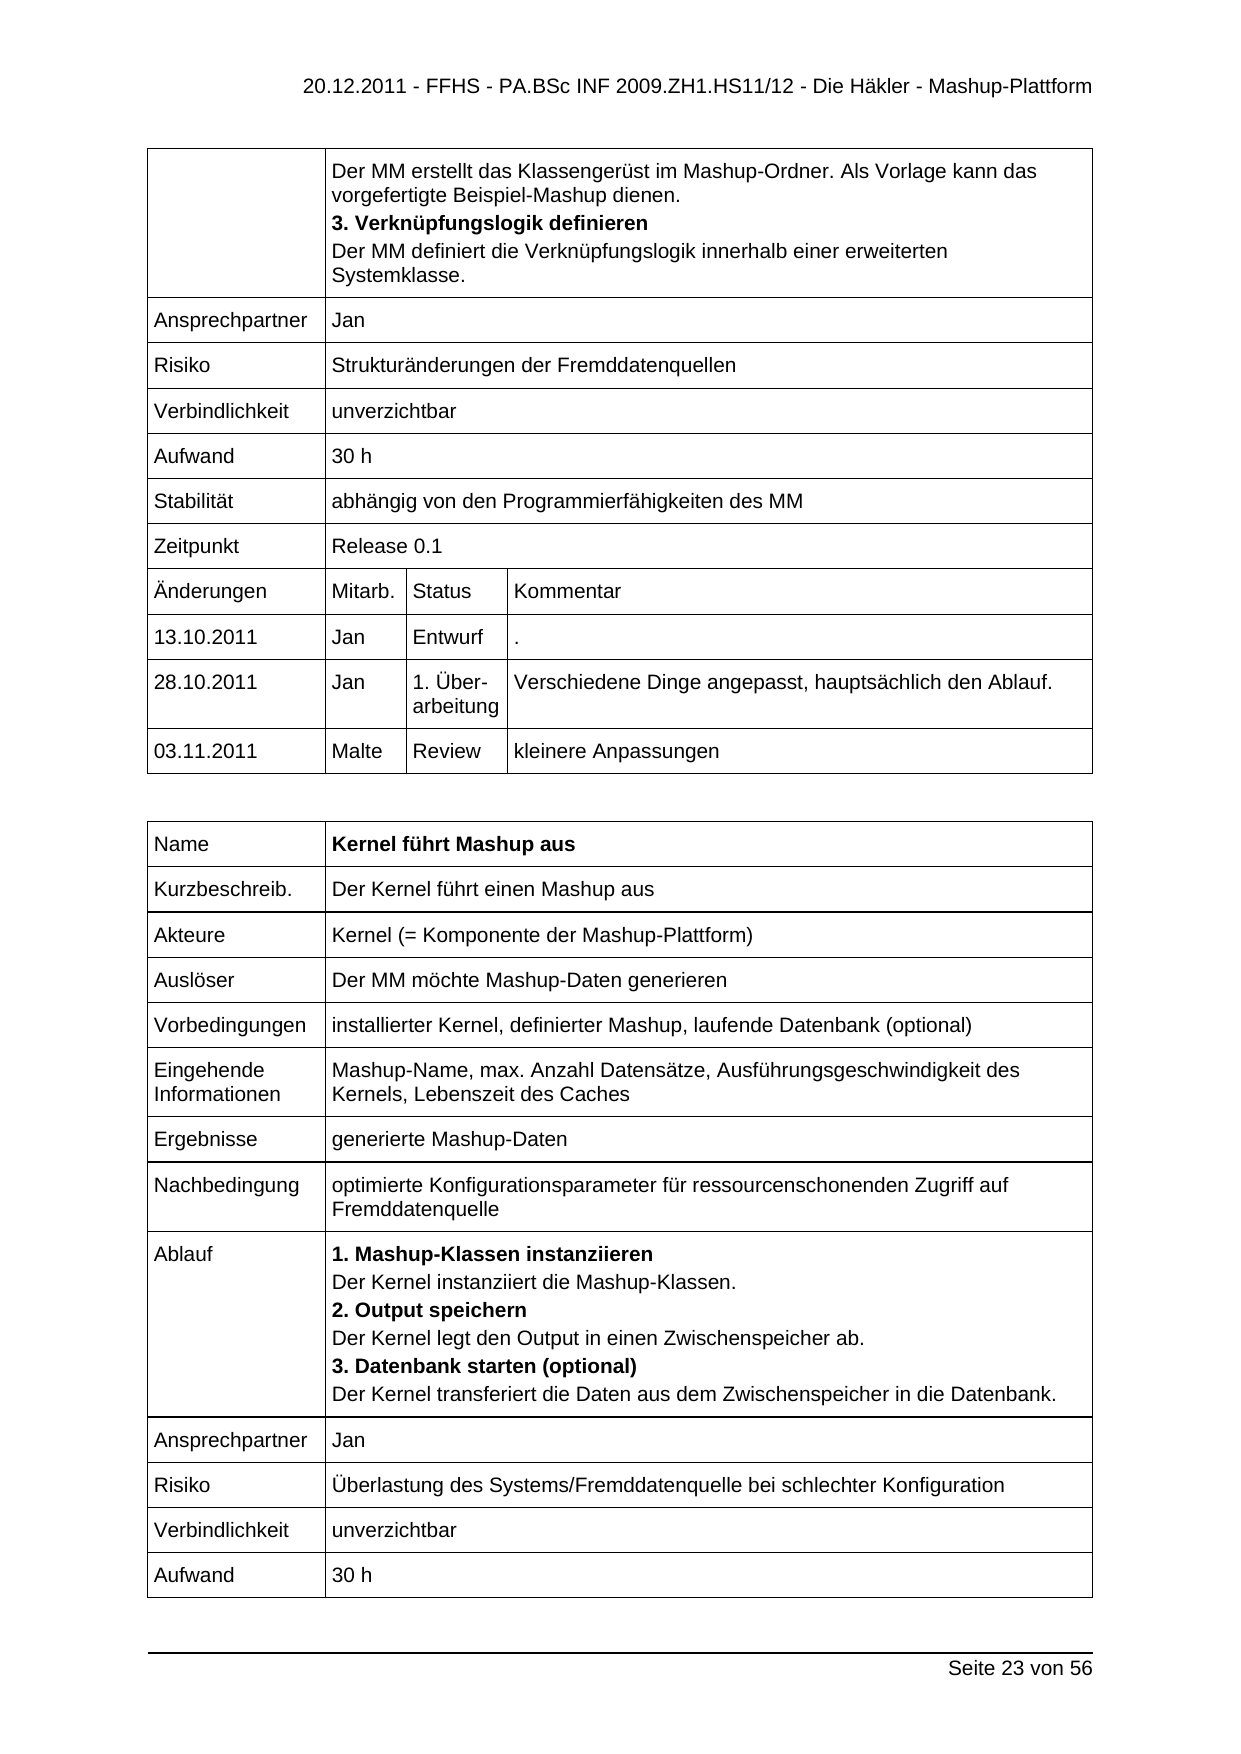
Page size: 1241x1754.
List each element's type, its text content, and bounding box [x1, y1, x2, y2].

table_cell kleinere Anpassungen [508, 729, 1092, 773]
table_cell 03.11.2011 [148, 729, 325, 773]
table_cell Ablauf [148, 1232, 325, 1416]
table_cell Review [407, 729, 507, 773]
table_cell Der MM erstellt das Klassengerüst im Mashup-Ordner. Als Vorlage kann das vorgefertigte Beispiel-Mashup dienen. 3. Verknüpfungslogik definieren Der MM definiert die Verknüpfungslogik innerhalb einer erweiterten Systemklasse. [326, 149, 1092, 297]
table_cell Risiko [148, 1463, 325, 1507]
table_cell Jan [326, 660, 406, 728]
table_cell Kommentar [508, 569, 1092, 613]
table_cell unverzichtbar [326, 389, 1092, 433]
table_cell Kurzbeschreib. [148, 867, 325, 911]
table_cell Überlastung des Systems/Fremddatenquelle bei schlechter Konfiguration [326, 1463, 1092, 1507]
table_cell Verschiedene Dinge angepasst, hauptsächlich den Ablauf. [508, 660, 1092, 728]
table_cell Malte [326, 729, 406, 773]
table_cell Status [407, 569, 507, 613]
table_header Name [148, 822, 325, 866]
table_cell Änderungen [148, 569, 325, 613]
table_cell 30 h [326, 1553, 1092, 1597]
table_cell Eingehende Informationen [148, 1048, 325, 1116]
table_cell Ergebnisse [148, 1117, 325, 1161]
table_cell 1. Über­arbeitung [407, 660, 507, 728]
table_cell 13.10.2011 [148, 615, 325, 659]
table_cell Vorbedingungen [148, 1003, 325, 1047]
table_cell Mitarb. [326, 569, 406, 613]
table_cell 28.10.2011 [148, 660, 325, 728]
table_cell Der Kernel führt einen Mashup aus [326, 867, 1092, 911]
table_cell [148, 149, 325, 297]
table_cell Stabilität [148, 479, 325, 523]
table_cell 1. Mashup-Klassen instanziieren Der Kernel instanziiert die Mashup-Klassen. 2. Output speichern Der Kernel legt den Output in einen Zwischenspeicher ab. 3. Datenbank starten (optional) Der Kernel transferiert die Daten aus dem Zwischenspeicher in die Datenbank. [326, 1232, 1092, 1416]
table_cell Zeitpunkt [148, 524, 325, 568]
table_cell Jan [326, 1418, 1092, 1462]
table_cell optimierte Konfigurationsparameter für ressourcenschonenden Zugriff auf Fremddatenquelle [326, 1163, 1092, 1231]
table_cell Mashup-Name, max. Anzahl Datensätze, Ausführungsgeschwindigkeit des Kernels, Lebenszeit des Caches [326, 1048, 1092, 1116]
table_cell unverzichtbar [326, 1508, 1092, 1552]
table_cell Ansprechpartner [148, 1418, 325, 1462]
table_cell Jan [326, 298, 1092, 342]
table_cell Verbindlichkeit [148, 389, 325, 433]
table_cell . [508, 615, 1092, 659]
table_cell 30 h [326, 434, 1092, 478]
table_cell Strukturänderungen der Fremddatenquellen [326, 343, 1092, 387]
table_cell Verbindlichkeit [148, 1508, 325, 1552]
table_cell Der MM möchte Mashup-Daten generieren [326, 958, 1092, 1002]
table_cell Kernel (= Komponente der Mashup-Plattform) [326, 913, 1092, 957]
table_cell Aufwand [148, 1553, 325, 1597]
table_cell abhängig von den Programmierfähigkeiten des MM [326, 479, 1092, 523]
table_cell installierter Kernel, definierter Mashup, laufende Datenbank (optional) [326, 1003, 1092, 1047]
table_cell Ansprechpartner [148, 298, 325, 342]
table_cell Akteure [148, 913, 325, 957]
table_cell Entwurf [407, 615, 507, 659]
table_cell Aufwand [148, 434, 325, 478]
table_header Kernel führt Mashup aus [326, 822, 1092, 866]
table_cell Risiko [148, 343, 325, 387]
table_cell Release 0.1 [326, 524, 1092, 568]
table_cell Auslöser [148, 958, 325, 1002]
table_cell generierte Mashup-Daten [326, 1117, 1092, 1161]
table_cell Jan [326, 615, 406, 659]
table_cell Nachbedingung [148, 1163, 325, 1231]
